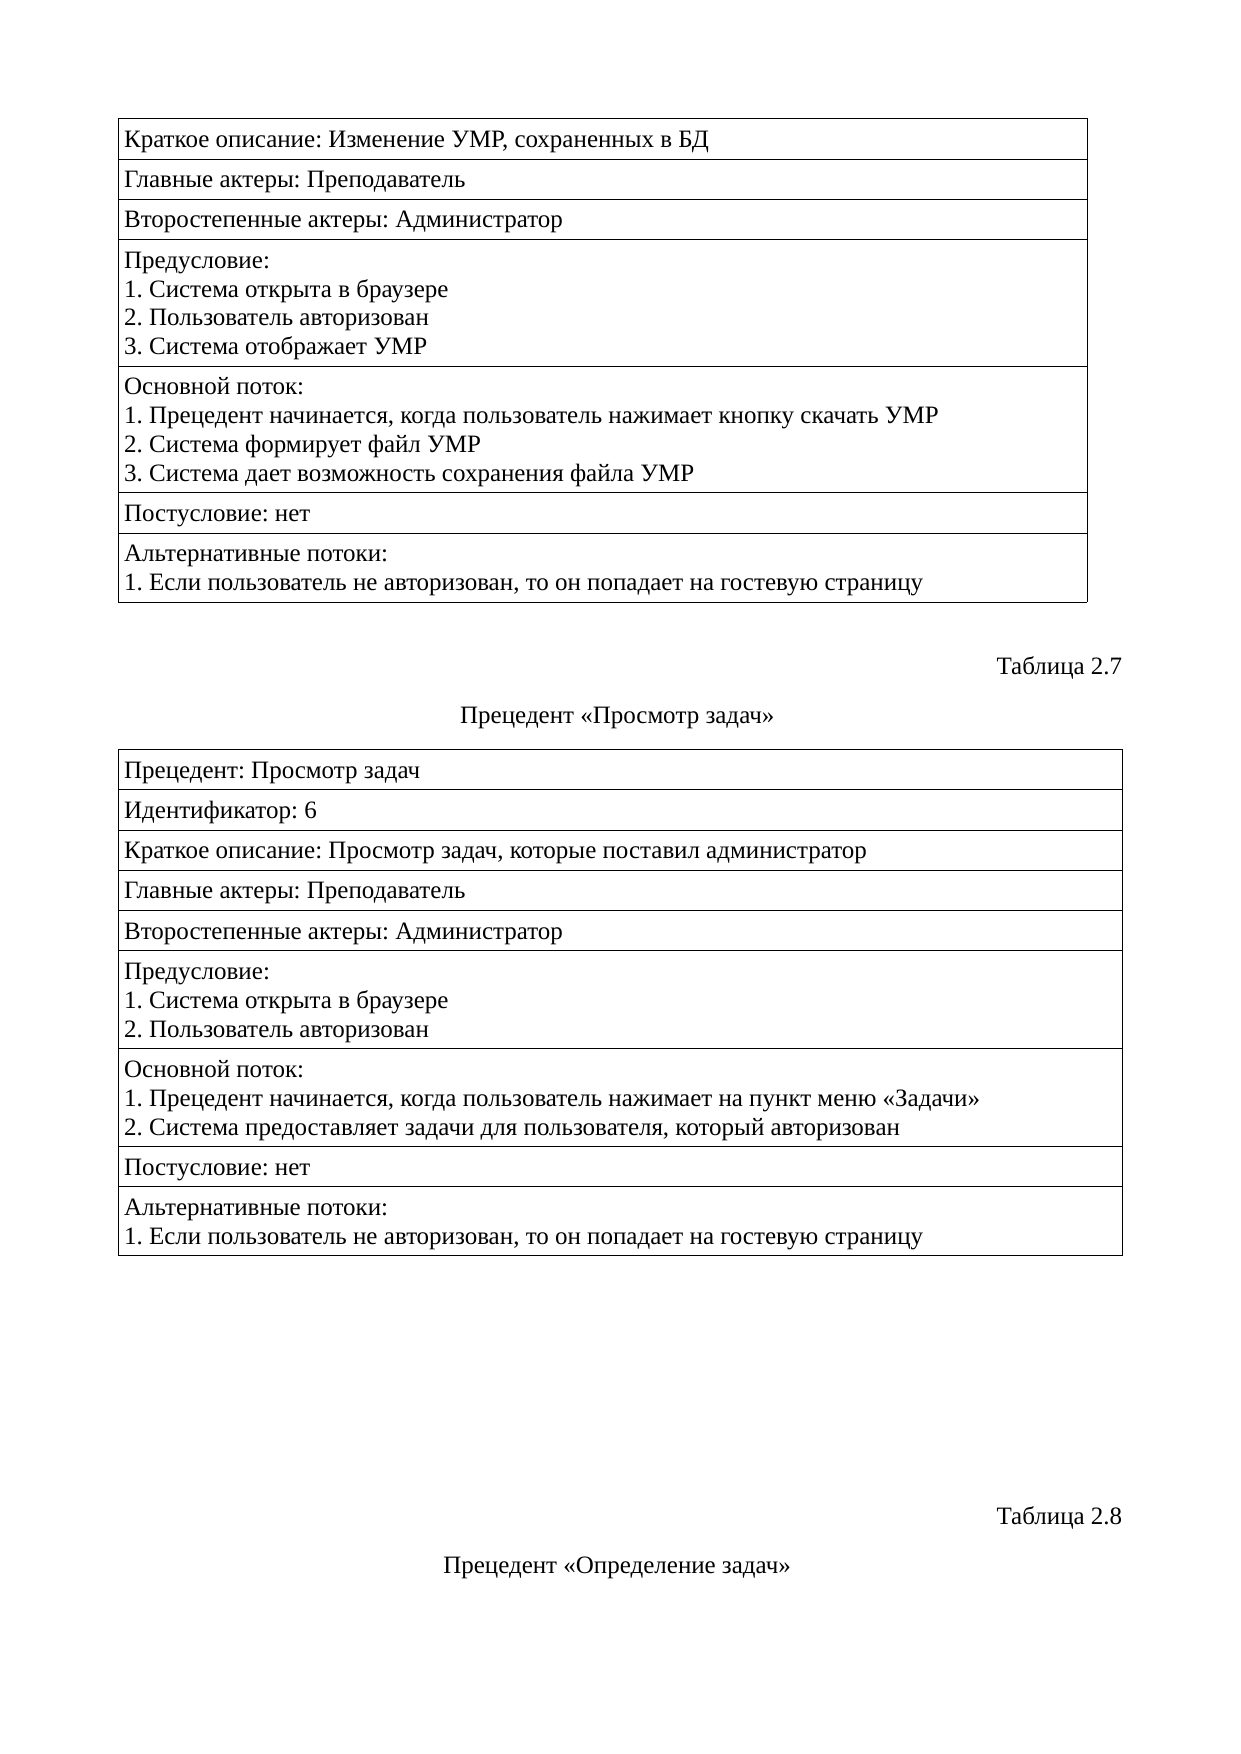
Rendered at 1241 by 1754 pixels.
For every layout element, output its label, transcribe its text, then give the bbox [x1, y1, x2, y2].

table_cell Основной поток: 1. Прецедент начинается, когда пользователь нажимает кнопку скачать УМР 2. Система формирует файл УМР 3. Система дает возможность сохранения файла УМР [119, 367, 1087, 492]
text Прецедент «Просмотр задач» [118, 700, 1122, 728]
table_cell Альтернативные потоки: 1. Если пользователь не авторизован, то он попадает на гостевую страницу [119, 1187, 1122, 1255]
table_cell Краткое описание: Изменение УМР, сохраненных в БД [119, 119, 1087, 158]
table_cell Второстепенные актеры: Администратор [119, 200, 1087, 239]
table_header Прецедент: Просмотр задач [119, 750, 1122, 789]
text Прецедент «Определение задач» [118, 1550, 1122, 1579]
table_cell Главные актеры: Преподаватель [119, 160, 1087, 199]
table_cell Альтернативные потоки: 1. Если пользователь не авторизован, то он попадает на гостевую страницу [119, 534, 1087, 602]
text Таблица 2.7 [118, 651, 1122, 679]
table_cell Главные актеры: Преподаватель [119, 871, 1122, 910]
table_cell Основной поток: 1. Прецедент начинается, когда пользователь нажимает на пункт меню «Задачи» 2. Система предоставляет задачи для пользователя, который авторизован [119, 1049, 1122, 1146]
table_cell Идентификатор: 6 [119, 790, 1122, 829]
table_cell Краткое описание: Просмотр задач, которые поставил администратор [119, 831, 1122, 870]
table_cell Постусловие: нет [119, 1147, 1122, 1186]
text Таблица 2.8 [118, 1501, 1122, 1529]
table_cell Постусловие: нет [119, 493, 1087, 532]
table_cell Второстепенные актеры: Администратор [119, 911, 1122, 950]
table_cell Предусловие: 1. Система открыта в браузере 2. Пользователь авторизован [119, 951, 1122, 1048]
table_cell Предусловие: 1. Система открыта в браузере 2. Пользователь авторизован 3. Система отображает УМР [119, 240, 1087, 366]
